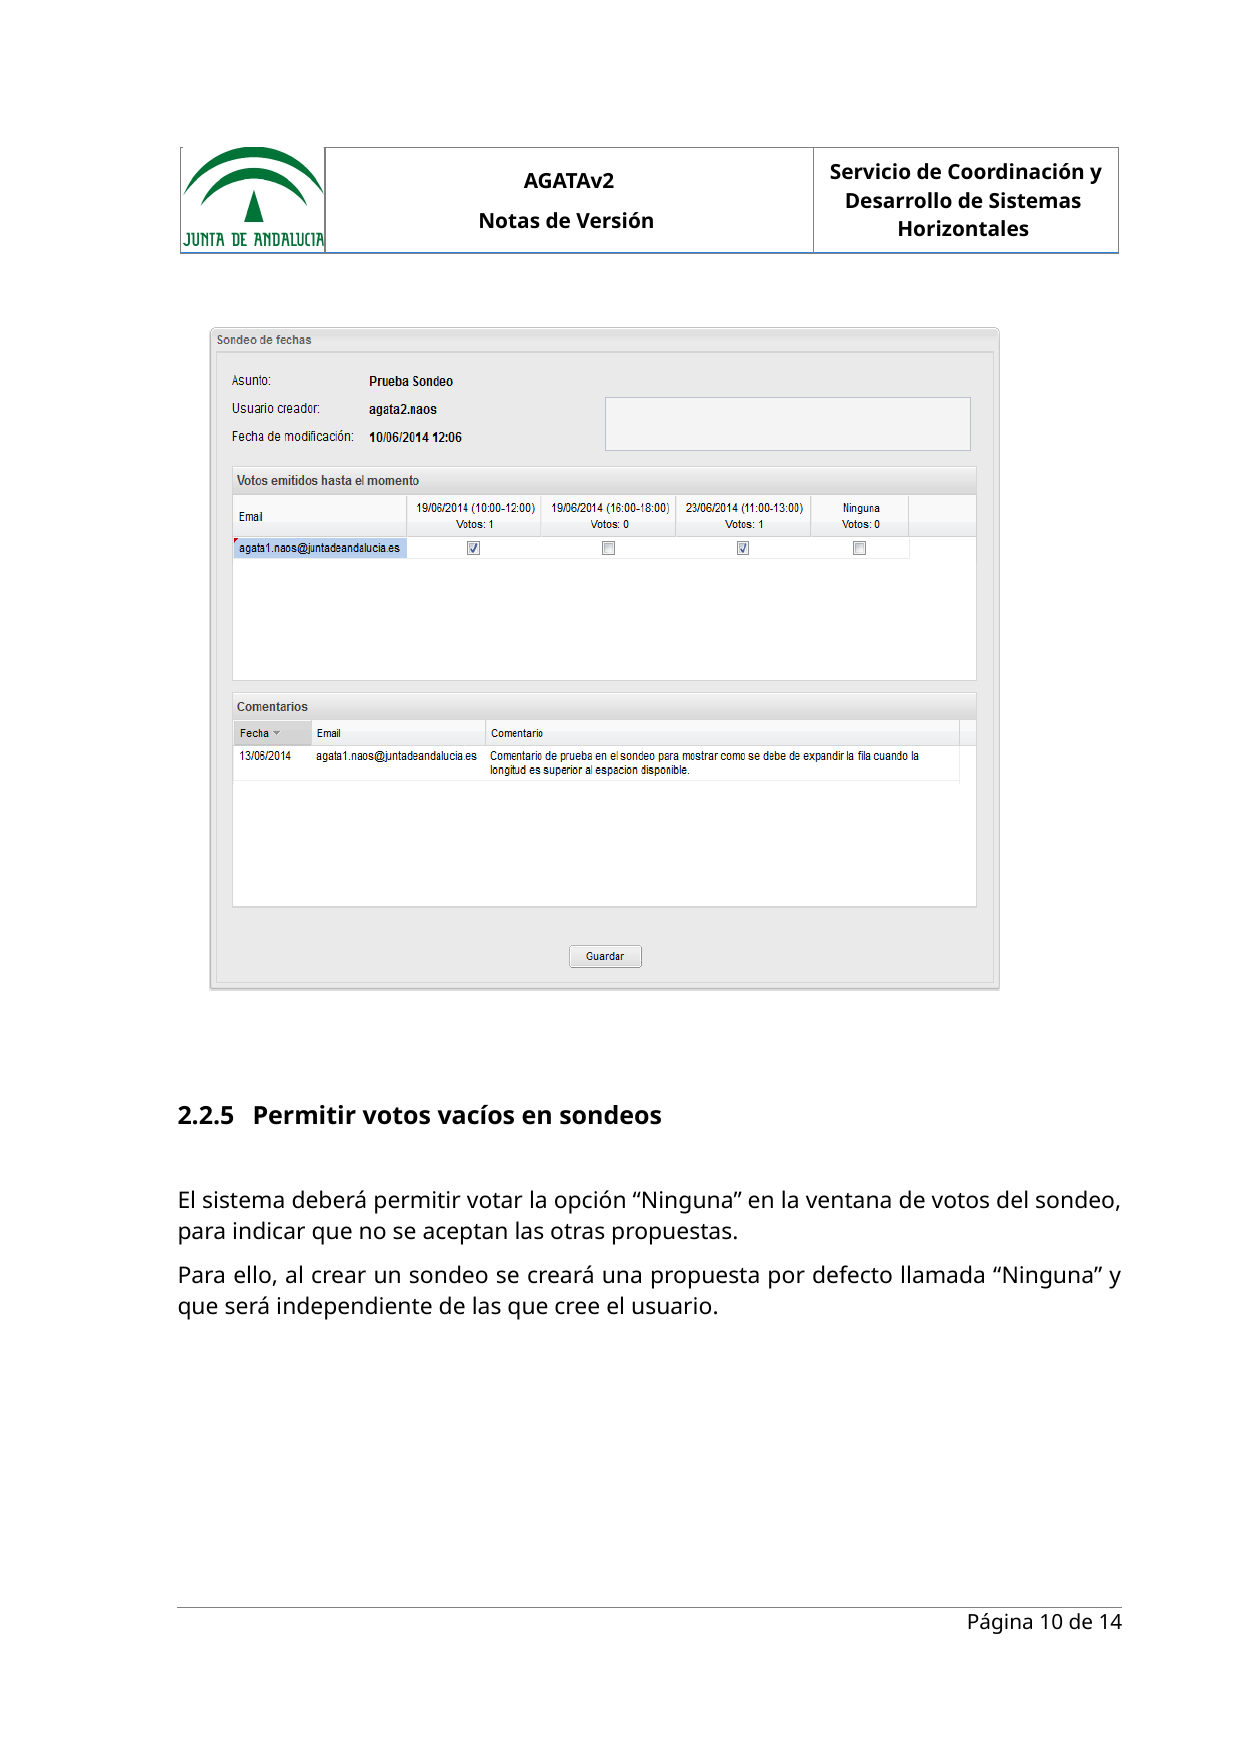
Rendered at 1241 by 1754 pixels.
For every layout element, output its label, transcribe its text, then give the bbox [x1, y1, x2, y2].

subtitle Permitir votos vacíos en sondeos [177, 1098, 1122, 1132]
picture [209, 325, 1000, 991]
text Para ello, al crear un sondeo se creará una propuesta por defecto llamada “Ninguna” y que será independiente de las que cree el usuario. [177, 1259, 1122, 1321]
picture [183, 147, 324, 246]
text El sistema deberá permitir votar la opción “Ninguna” en la ventana de votos del sondeo, para indicar que no se aceptan las otras propuestas. [177, 1184, 1122, 1246]
